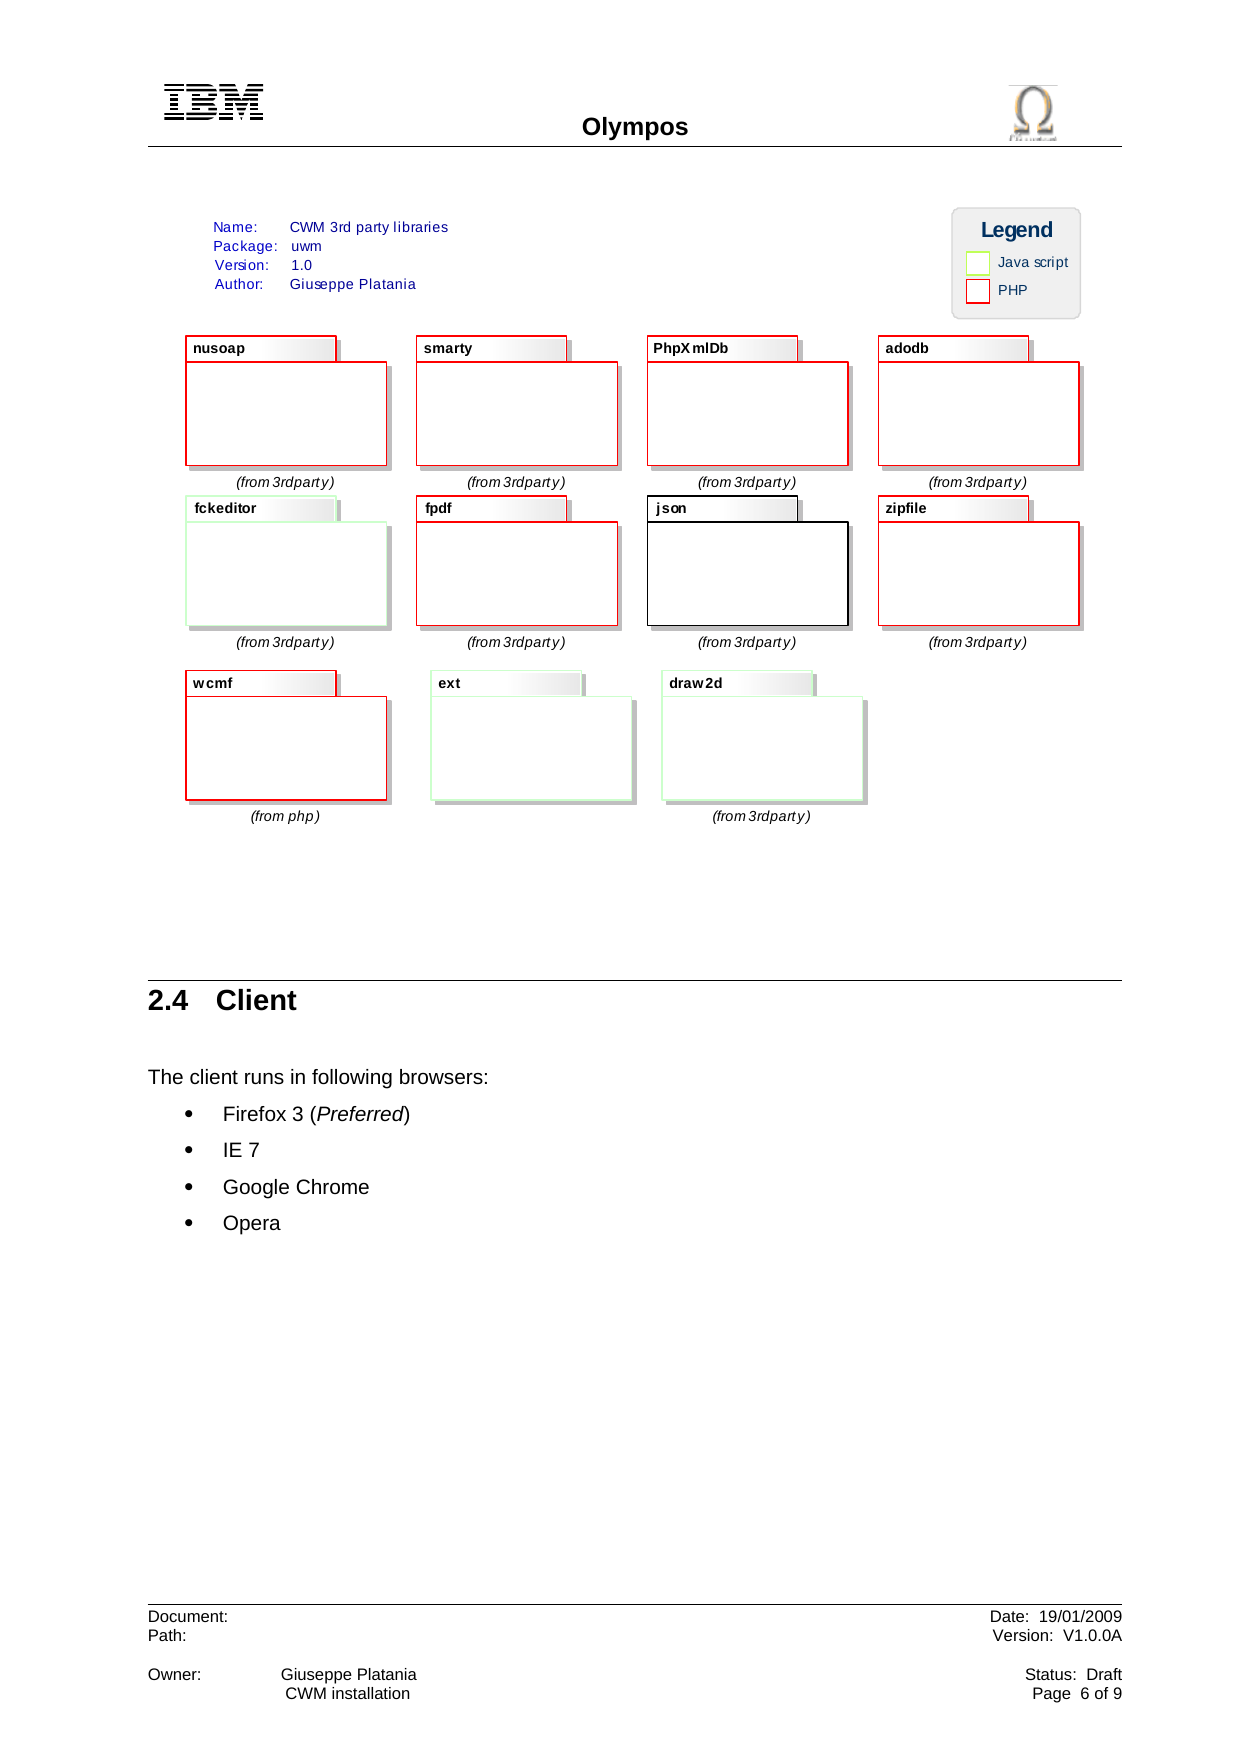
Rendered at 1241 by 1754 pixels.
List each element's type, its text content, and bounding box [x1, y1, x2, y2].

picture [1008, 84, 1058, 141]
list Firefox 3 (Preferred) [185, 1101, 1122, 1125]
text The client runs in following browsers: [148, 1065, 1122, 1089]
list Opera [185, 1211, 1122, 1235]
list Google Chrome [185, 1174, 1122, 1198]
subtitle Client [148, 981, 1122, 1017]
list IE 7 [185, 1138, 1122, 1162]
